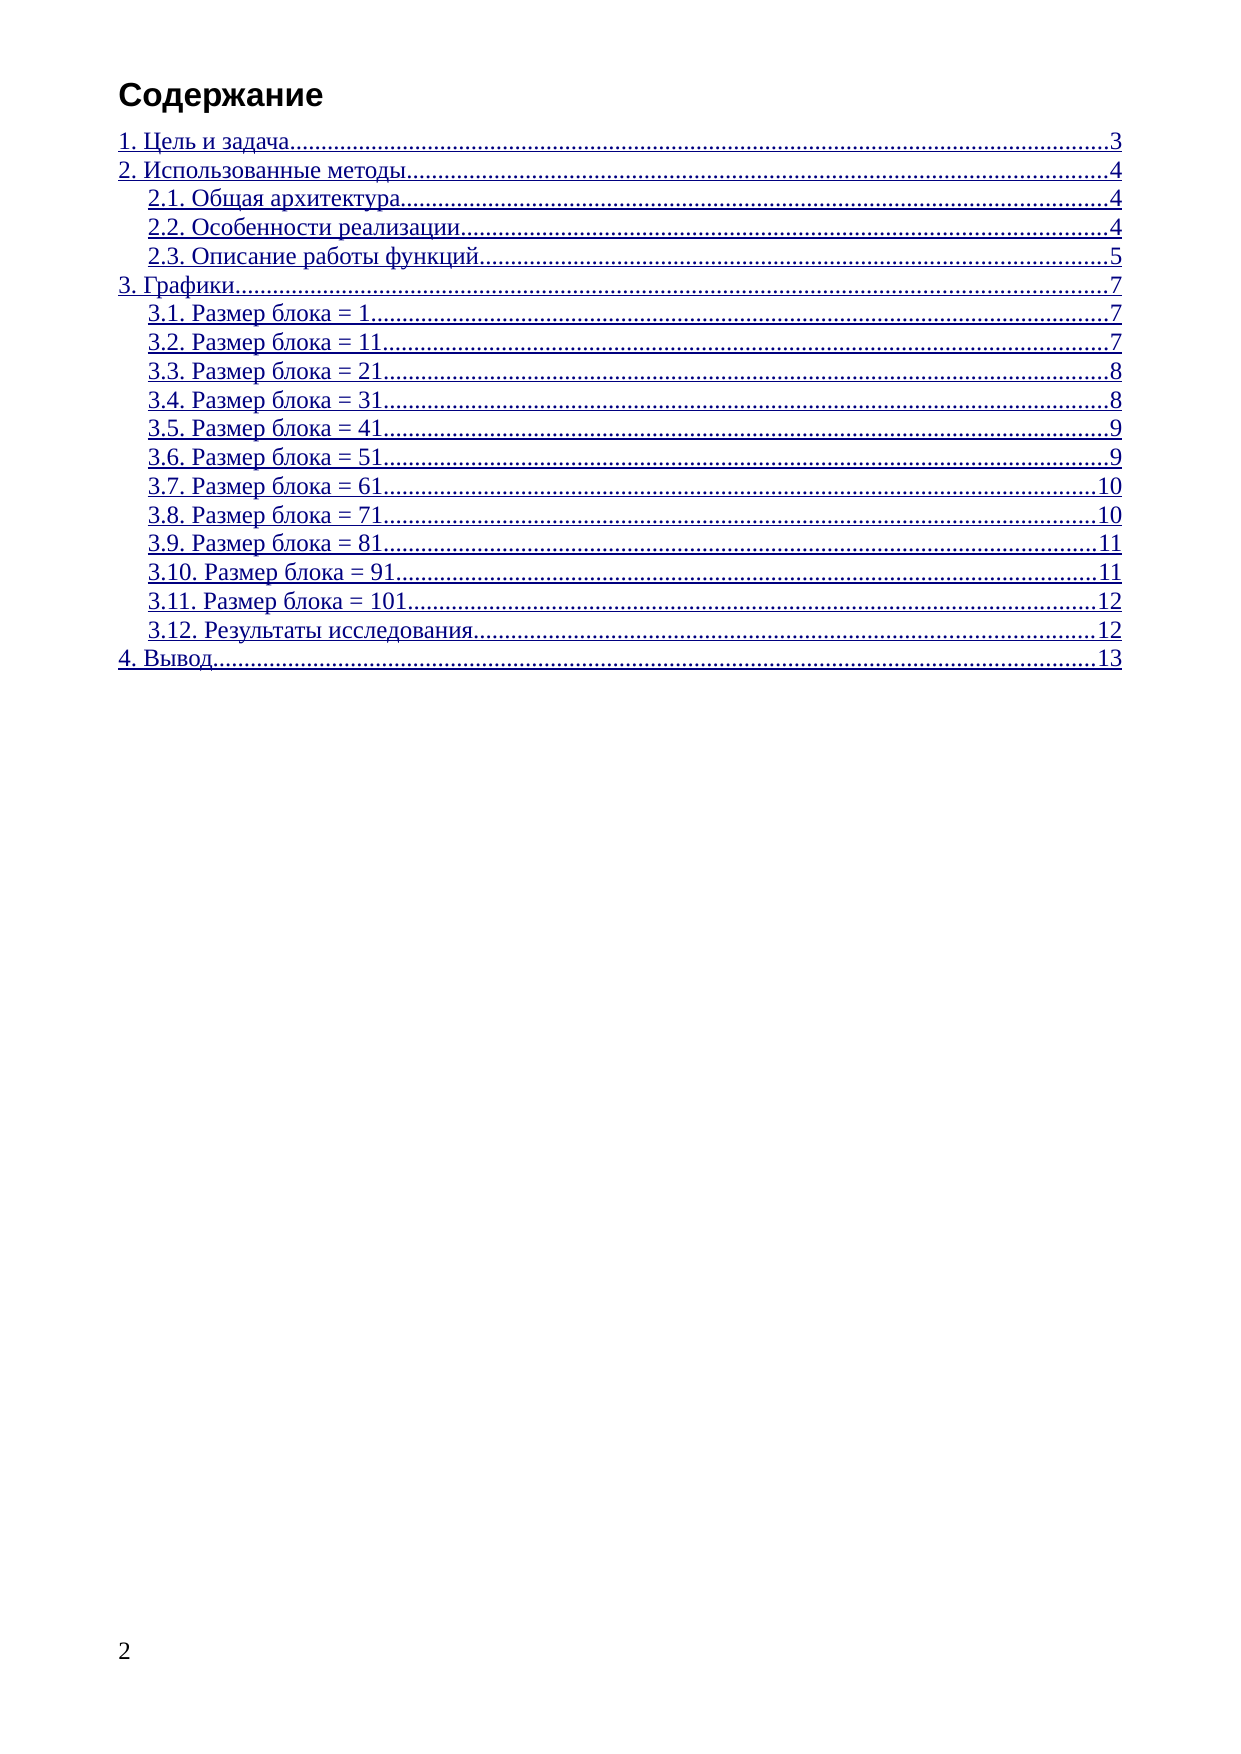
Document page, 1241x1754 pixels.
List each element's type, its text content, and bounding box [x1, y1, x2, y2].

text 3.8. Размер блока = 71 10 [148, 500, 1122, 525]
text 2.3. Описание работы функций 5 [148, 241, 1122, 266]
text 3.2. Размер блока = 11 7 [148, 327, 1122, 352]
text 3.5. Размер блока = 41 9 [148, 413, 1122, 438]
text 2.1. Общая архитектура 4 [148, 183, 1122, 208]
text 2.2. Особенности реализации 4 [148, 212, 1122, 237]
text 3.10. Размер блока = 91 11 [148, 557, 1122, 582]
text 3.12. Результаты исследования 12 [148, 615, 1122, 640]
subtitle Содержание [118, 75, 1122, 113]
text 3.9. Размер блока = 81 11 [148, 528, 1122, 553]
text 1. Цель и задача 3 [118, 126, 1122, 151]
text 3.7. Размер блока = 61 10 [148, 471, 1122, 496]
text 2. Использованные методы 4 [118, 155, 1122, 180]
text 3.11. Размер блока = 101 12 [148, 586, 1122, 611]
text 3. Графики 7 [118, 270, 1122, 295]
text 3.4. Размер блока = 31 8 [148, 385, 1122, 410]
text 4. Вывод 13 [118, 643, 1122, 668]
text 3.6. Размер блока = 51 9 [148, 442, 1122, 467]
text 3.3. Размер блока = 21 8 [148, 356, 1122, 381]
text 3.1. Размер блока = 1 7 [148, 298, 1122, 323]
